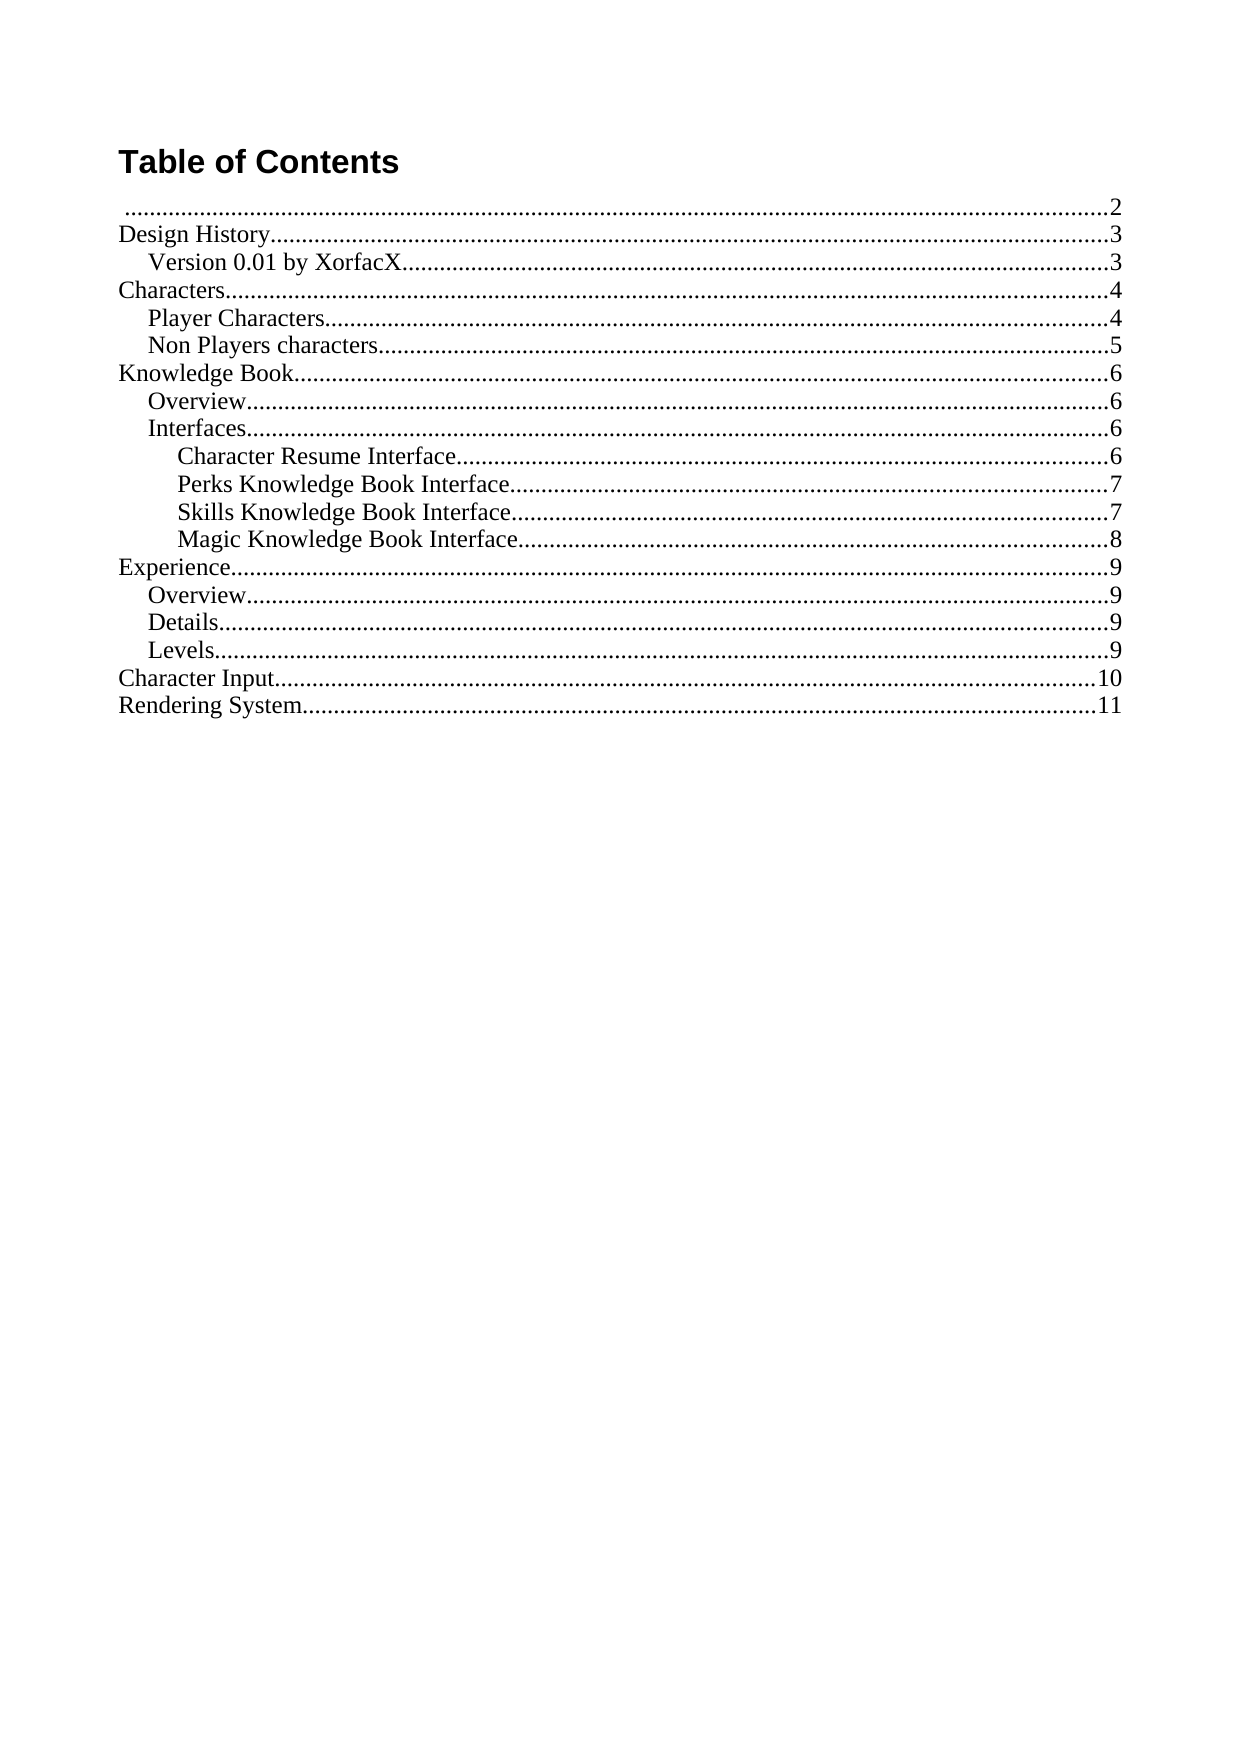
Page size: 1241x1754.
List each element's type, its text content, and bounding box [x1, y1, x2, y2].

text Character Resume Interface 6 [177, 442, 1122, 470]
text Overview 9 [148, 581, 1122, 608]
text Magic Knowledge Book Interface 8 [177, 525, 1122, 553]
text Perks Knowledge Book Interface 7 [177, 470, 1122, 498]
text Character Input 10 [118, 664, 1122, 692]
text Player Characters 4 [148, 304, 1122, 331]
text Rendering System 11 [118, 692, 1122, 719]
text Details 9 [148, 608, 1122, 636]
text 2 [118, 193, 1122, 221]
subtitle Table of Contents [118, 143, 1122, 180]
text Non Players characters 5 [148, 331, 1122, 359]
text Interfaces 6 [148, 414, 1122, 442]
text Design History 3 [118, 221, 1122, 248]
text Characters 4 [118, 276, 1122, 304]
text Skills Knowledge Book Interface 7 [177, 498, 1122, 525]
text Experience 9 [118, 553, 1122, 581]
text Overview 6 [148, 387, 1122, 414]
text Version 0.01 by XorfacX 3 [148, 248, 1122, 276]
text Knowledge Book 6 [118, 359, 1122, 387]
text Levels 9 [148, 636, 1122, 664]
